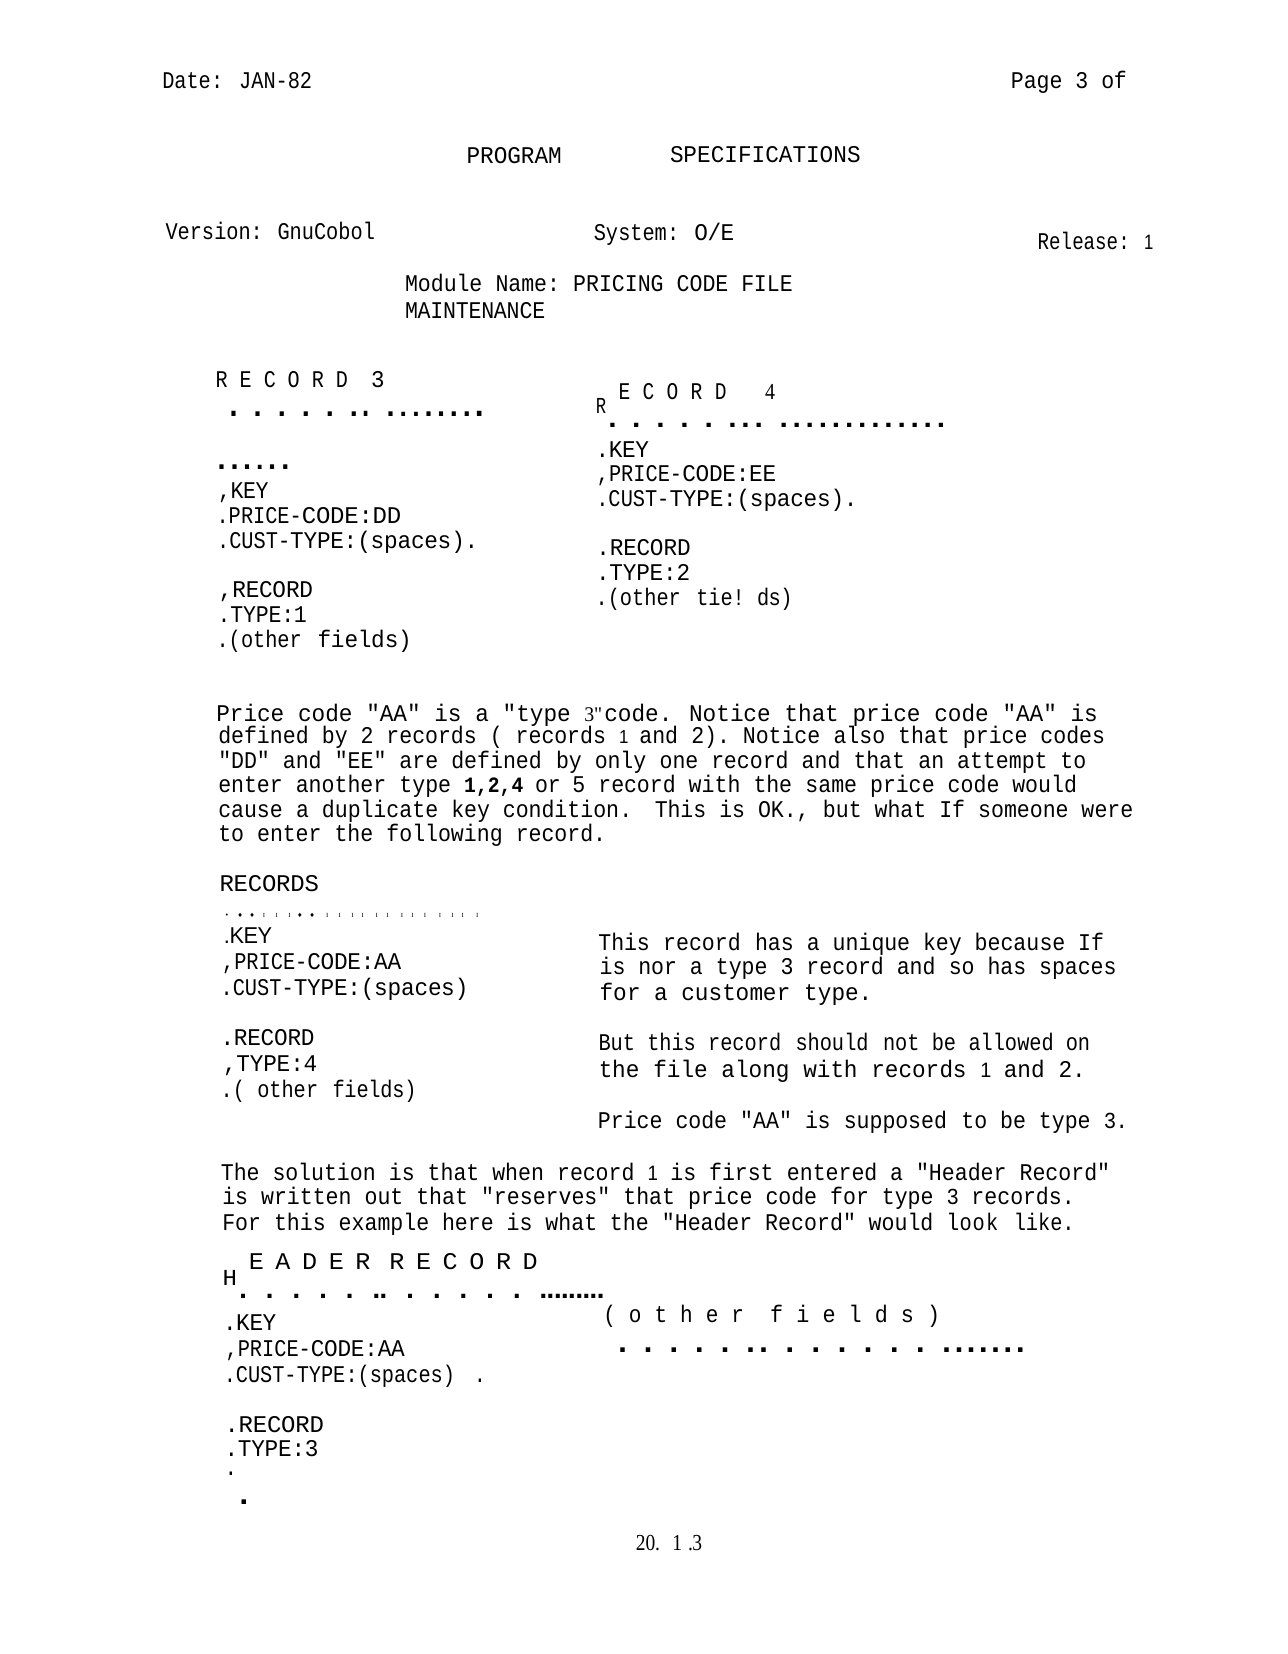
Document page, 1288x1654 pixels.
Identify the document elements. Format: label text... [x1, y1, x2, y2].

text .(other tie! ds) [595, 585, 1173, 610]
text R.E.C.O.R.D...4............. [596, 384, 1173, 439]
text ,PRICE-CODE:EE [597, 462, 1173, 486]
text Module Name: PRICING CODE FILE MAINTENANCE [405, 271, 937, 325]
text But this record should not be allowed on the file along with records 1 and 2. [598, 1030, 1135, 1085]
text Price code "AA" is supposed to be type 3. [598, 1108, 1173, 1136]
text The solution is that when record 1 is first entered a "Header Record" is written out that "reserves" that price code for type 3 records. For this example here is what the "Header Record" would look like. [221, 1160, 1134, 1237]
text ..(.o.t.h.e.r..f.i.e.l.d.s.)....... [603, 1309, 1173, 1363]
text H.E.A.D.E.R..R.E.C.O.R.D......... [222, 1258, 1173, 1309]
subtitle ,PRICE-CODE:AA [222, 949, 483, 975]
text .CUST-TYPE:(spaces). [596, 486, 1173, 511]
text ,TYPE:4 [223, 1051, 483, 1077]
subtitle ,KEY [218, 480, 488, 503]
text ,PRICE-CODE:AA [225, 1336, 497, 1362]
text .CUST-TYPE:(spaces) [220, 975, 483, 1001]
subtitle .RECORD [596, 534, 1173, 561]
text .(other fields) [216, 627, 488, 652]
text .CUST-TYPE:(spaces) . [223, 1362, 497, 1388]
text Version: GnuCobol System: O/E [165, 219, 937, 248]
text PROGRAM SPECIFICATIONS [154, 143, 1173, 171]
subtitle RECORDS [219, 871, 1173, 898]
text .( other fields) [220, 1077, 483, 1103]
text Release: 1 [1037, 230, 1173, 257]
subtitle .KEY [223, 1309, 497, 1336]
text .CUST-TYPE:(spaces). [217, 529, 488, 554]
text .TYPE:3 [224, 1437, 497, 1462]
text Price code "AA" is a "type 3" code. Notice that price code "AA" is defined by 2 records ( records 1 and 2). Notice also that price codes "DD" and "EE" are defined by only one record and that an attempt to enter another type 1,2,4 or 5 record with the same price code would cause a duplicate key condition. This is OK., but what If someone were to enter the following record. [216, 702, 1142, 849]
text .PRICE-CODE:DD [216, 504, 488, 529]
text R.E.C.O.R.D..3.............. [215, 374, 488, 480]
subtitle ,RECORD [219, 576, 488, 603]
text This record has a unique key because If is nor a type 3 record and so has spaces for a customer type. [598, 929, 1122, 1008]
list ♦ ♦ I I I ♦ ♦ I I I I I I I I I I I I I [225, 911, 483, 919]
text .TYPE:1 [217, 603, 488, 627]
subtitle .RECORD [224, 1411, 497, 1437]
text ..(.o.t.h.e.r..f.i.e.l.d.s.)....... [224, 1462, 497, 1515]
subtitle .RECORD [220, 1024, 483, 1051]
subtitle .KEY [595, 439, 1173, 462]
text .TYPE:2 [596, 561, 1173, 585]
text .KEY [224, 922, 483, 948]
